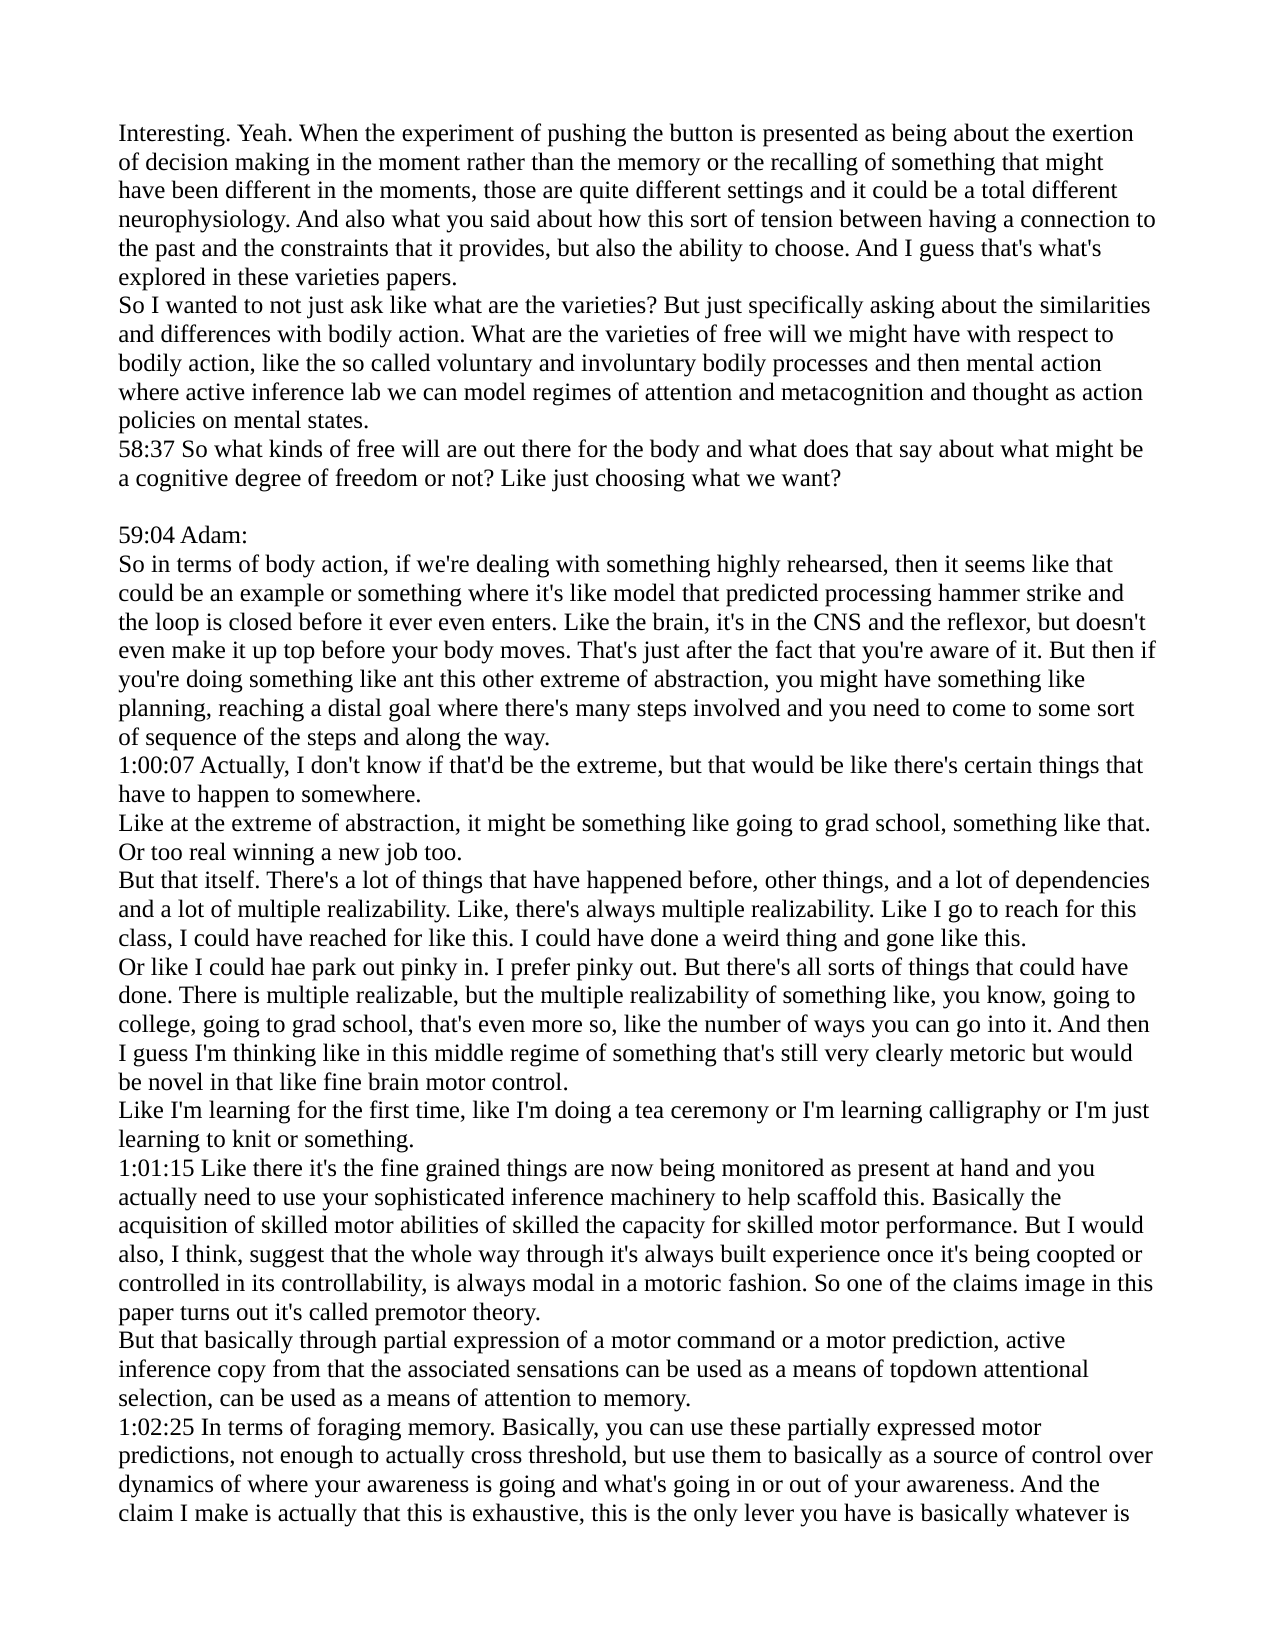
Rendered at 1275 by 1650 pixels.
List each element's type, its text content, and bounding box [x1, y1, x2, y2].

text Like I'm learning for the first time, like I'm doing a tea ceremony or I'm learning calligraphy or I'm just learning to knit or something. [118, 1096, 1157, 1153]
text Interesting. Yeah. When the experiment of pushing the button is presented as being about the exertion of decision making in the moment rather than the memory or the recalling of something that might have been different in the moments, those are quite different settings and it could be a total different neurophysiology. And also what you said about how this sort of tension between having a connection to the past and the constraints that it provides, but also the ability to choose. And I guess that's what's explored in these varieties papers. [118, 118, 1157, 291]
text 1:02:25 In terms of foraging memory. Basically, you can use these partially expressed motor predictions, not enough to actually cross threshold, but use them to basically as a source of control over dynamics of where your awareness is going and what's going in or out of your awareness. And the claim I make is actually that this is exhaustive, this is the only lever you have is basically whatever is [118, 1412, 1157, 1527]
text So I wanted to not just ask like what are the varieties? But just specifically asking about the similarities and differences with bodily action. What are the varieties of free will we might have with respect to bodily action, like the so called voluntary and involuntary bodily processes and then mental action where active inference lab we can model regimes of attention and metacognition and thought as action policies on mental states. [118, 291, 1157, 434]
text But that itself. There's a lot of things that have happened before, other things, and a lot of dependencies and a lot of multiple realizability. Like, there's always multiple realizability. Like I go to reach for this class, I could have reached for like this. I could have done a weird thing and gone like this. [118, 866, 1157, 952]
text Like at the extreme of abstraction, it might be something like going to grad school, something like that. Or too real winning a new job too. [118, 808, 1157, 866]
text 1:01:15 Like there it's the fine grained things are now being monitored as present at hand and you actually need to use your sophisticated inference machinery to help scaffold this. Basically the acquisition of skilled motor abilities of skilled the capacity for skilled motor performance. But I would also, I think, suggest that the whole way through it's always built experience once it's being coopted or controlled in its controllability, is always modal in a motoric fashion. So one of the claims image in this paper turns out it's called premotor theory. [118, 1153, 1157, 1326]
text 59:04 Adam: [118, 521, 1157, 549]
text So in terms of body action, if we're dealing with something highly rehearsed, then it seems like that could be an example or something where it's like model that predicted processing hammer strike and the loop is closed before it ever even enters. Like the brain, it's in the CNS and the reflexor, but doesn't even make it up top before your body moves. That's just after the fact that you're aware of it. But then if you're doing something like ant this other extreme of abstraction, you might have something like planning, reaching a distal goal where there's many steps involved and you need to come to some sort of sequence of the steps and along the way. [118, 549, 1157, 751]
text But that basically through partial expression of a motor command or a motor prediction, active inference copy from that the associated sensations can be used as a means of topdown attentional selection, can be used as a means of attention to memory. [118, 1326, 1157, 1412]
text 1:00:07 Actually, I don't know if that'd be the extreme, but that would be like there's certain things that have to happen to somewhere. [118, 751, 1157, 808]
text 58:37 So what kinds of free will are out there for the body and what does that say about what might be a cognitive degree of freedom or not? Like just choosing what we want? [118, 434, 1157, 492]
text Or like I could hae park out pinky in. I prefer pinky out. But there's all sorts of things that could have done. There is multiple realizable, but the multiple realizability of something like, you know, going to college, going to grad school, that's even more so, like the number of ways you can go into it. And then I guess I'm thinking like in this middle regime of something that's still very clearly metoric but would be novel in that like fine brain motor control. [118, 952, 1157, 1096]
